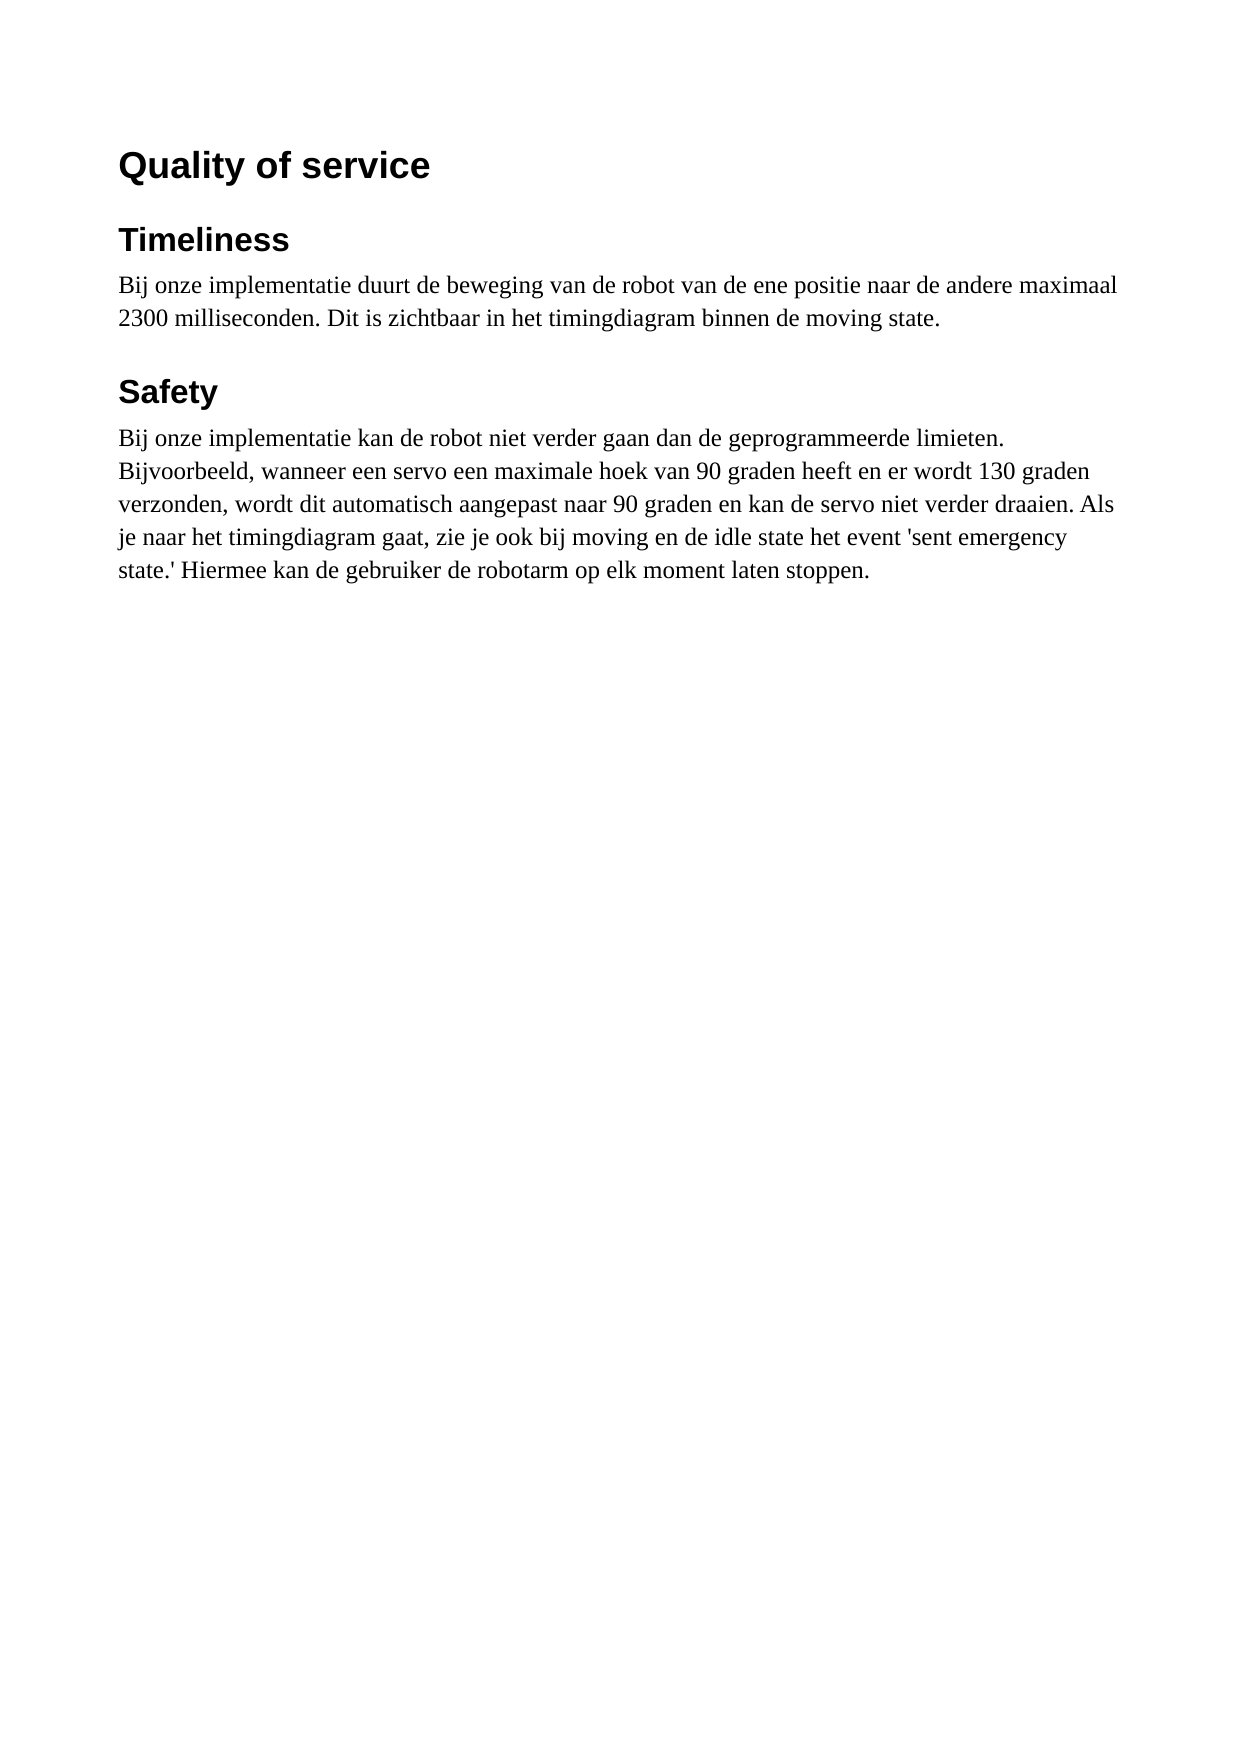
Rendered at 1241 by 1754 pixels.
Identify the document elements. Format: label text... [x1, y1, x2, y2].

subtitle Safety [118, 372, 1122, 410]
text Bij onze implementatie duurt de beweging van de robot van de ene positie naar de andere maximaal 2300 milliseconden. Dit is zichtbaar in het timingdiagram binnen de moving state. [118, 271, 1122, 332]
subtitle Quality of service [118, 143, 1122, 186]
text Bij onze implementatie kan de robot niet verder gaan dan de geprogrammeerde limieten. Bijvoorbeeld, wanneer een servo een maximale hoek van 90 graden heeft en er wordt 130 graden verzonden, wordt dit automatisch aangepast naar 90 graden en kan de servo niet verder draaien. Als je naar het timingdiagram gaat, zie je ook bij moving en de idle state het event 'sent emergency state.' Hiermee kan de gebruiker de robotarm op elk moment laten stoppen. [118, 423, 1122, 584]
subtitle Timeliness [118, 219, 1122, 258]
